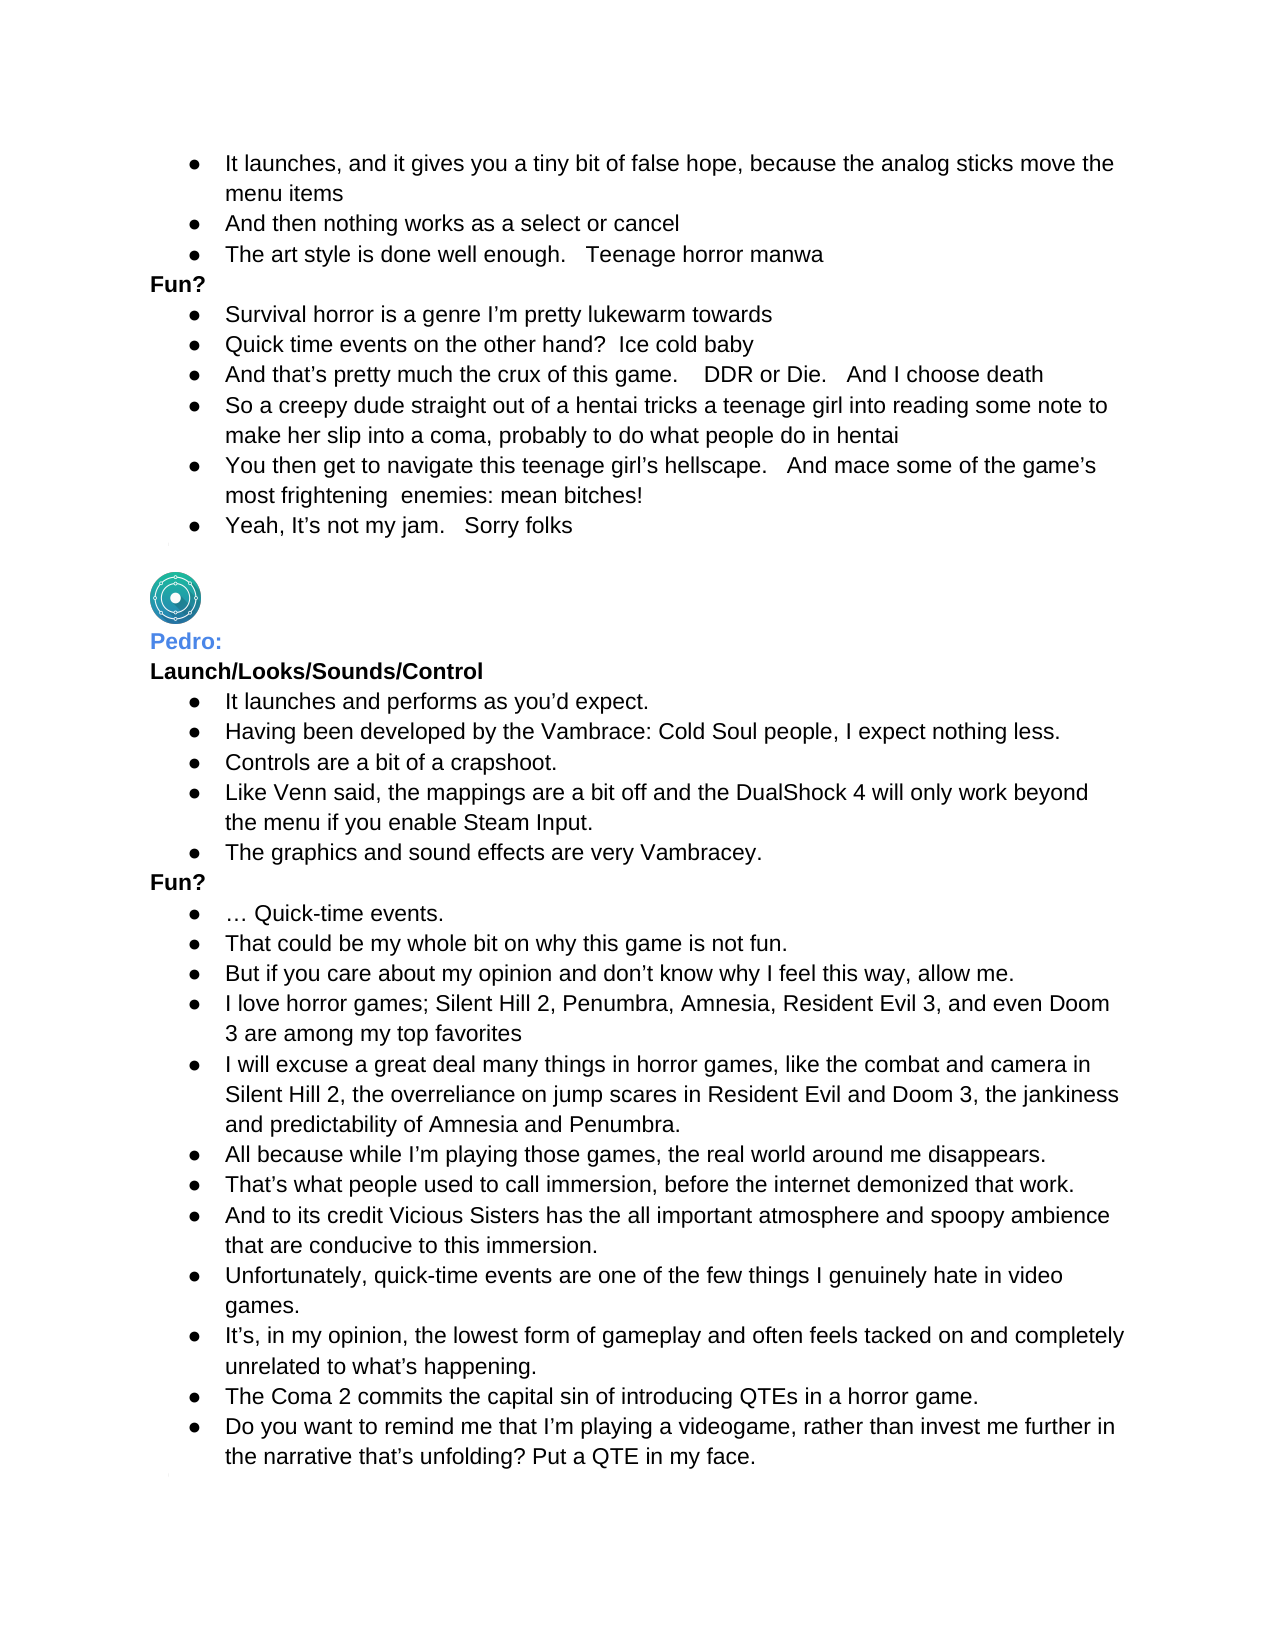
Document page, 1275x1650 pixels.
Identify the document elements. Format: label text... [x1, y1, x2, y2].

list … Quick-time events. [187, 899, 1125, 926]
text Fun? [150, 869, 1125, 896]
list So a creepy dude straight out of a hentai tricks a teenage girl into reading some note to make her slip into a coma, probably to do what people do in hentai [187, 392, 1125, 448]
list Quick time events on the other hand? Ice cold baby [187, 331, 1125, 358]
list Yeah, It’s not my jam. Sorry folks [187, 512, 1125, 539]
list That could be my whole bit on why this game is not fun. [187, 930, 1125, 956]
list Having been developed by the Vambrace: Cold Soul people, I expect nothing less. [187, 718, 1125, 744]
list I will excuse a great deal many things in horror games, like the combat and camera in Silent Hill 2, the overreliance on jump scares in Resident Evil and Doom 3, the jankiness and predictability of Amnesia and Penumbra. [187, 1051, 1125, 1137]
list Survival horror is a genre I’m pretty lukewarm towards [187, 301, 1125, 327]
list And then nothing works as a select or cancel [187, 210, 1125, 237]
picture [150, 572, 201, 624]
list Like Venn said, the mappings are a bit off and the DualShock 4 will only work beyond the menu if you enable Steam Input. [187, 779, 1125, 835]
list The graphics and sound effects are very Vambracey. [187, 839, 1125, 865]
list All because while I’m playing those games, the real world around me disappears. [187, 1141, 1125, 1167]
list It launches and performs as you’d expect. [187, 688, 1125, 714]
list But if you care about my opinion and don’t know why I feel this way, allow me. [187, 960, 1125, 986]
list You then get to navigate this teenage girl’s hellscape. And mace some of the game’s most frightening enemies: mean bitches! [187, 452, 1125, 509]
list The Coma 2 commits the capital sin of introducing QTEs in a horror game. [187, 1383, 1125, 1409]
list The art style is done well enough. Teenage horror manwa [187, 241, 1125, 267]
text Launch/Looks/Sounds/Control [150, 658, 1125, 684]
list And that’s pretty much the crux of this game. DDR or Die. And I choose death [187, 361, 1125, 388]
list It’s, in my opinion, the lowest form of gameplay and often feels tacked on and completely unrelated to what’s happening. [187, 1322, 1125, 1379]
list And to its credit Vicious Sisters has the all important atmosphere and spoopy ambience that are conducive to this immersion. [187, 1202, 1125, 1258]
list Do you want to remind me that I’m playing a videogame, rather than invest me further in the narrative that’s unfolding? Put a QTE in my face. [187, 1413, 1125, 1469]
list I love horror games; Silent Hill 2, Penumbra, Amnesia, Resident Evil 3, and even Doom 3 are among my top favorites [187, 990, 1125, 1047]
list Unfortunately, quick-time events are one of the few things I genuinely hate in video games. [187, 1262, 1125, 1318]
list Controls are a bit of a crapshoot. [187, 748, 1125, 775]
text Fun? [150, 271, 1125, 297]
text Pedro: [150, 573, 1125, 654]
list It launches, and it gives you a tiny bit of false hope, because the analog sticks move the menu items [187, 150, 1125, 207]
list That’s what people used to call immersion, before the internet demonized that work. [187, 1171, 1125, 1198]
